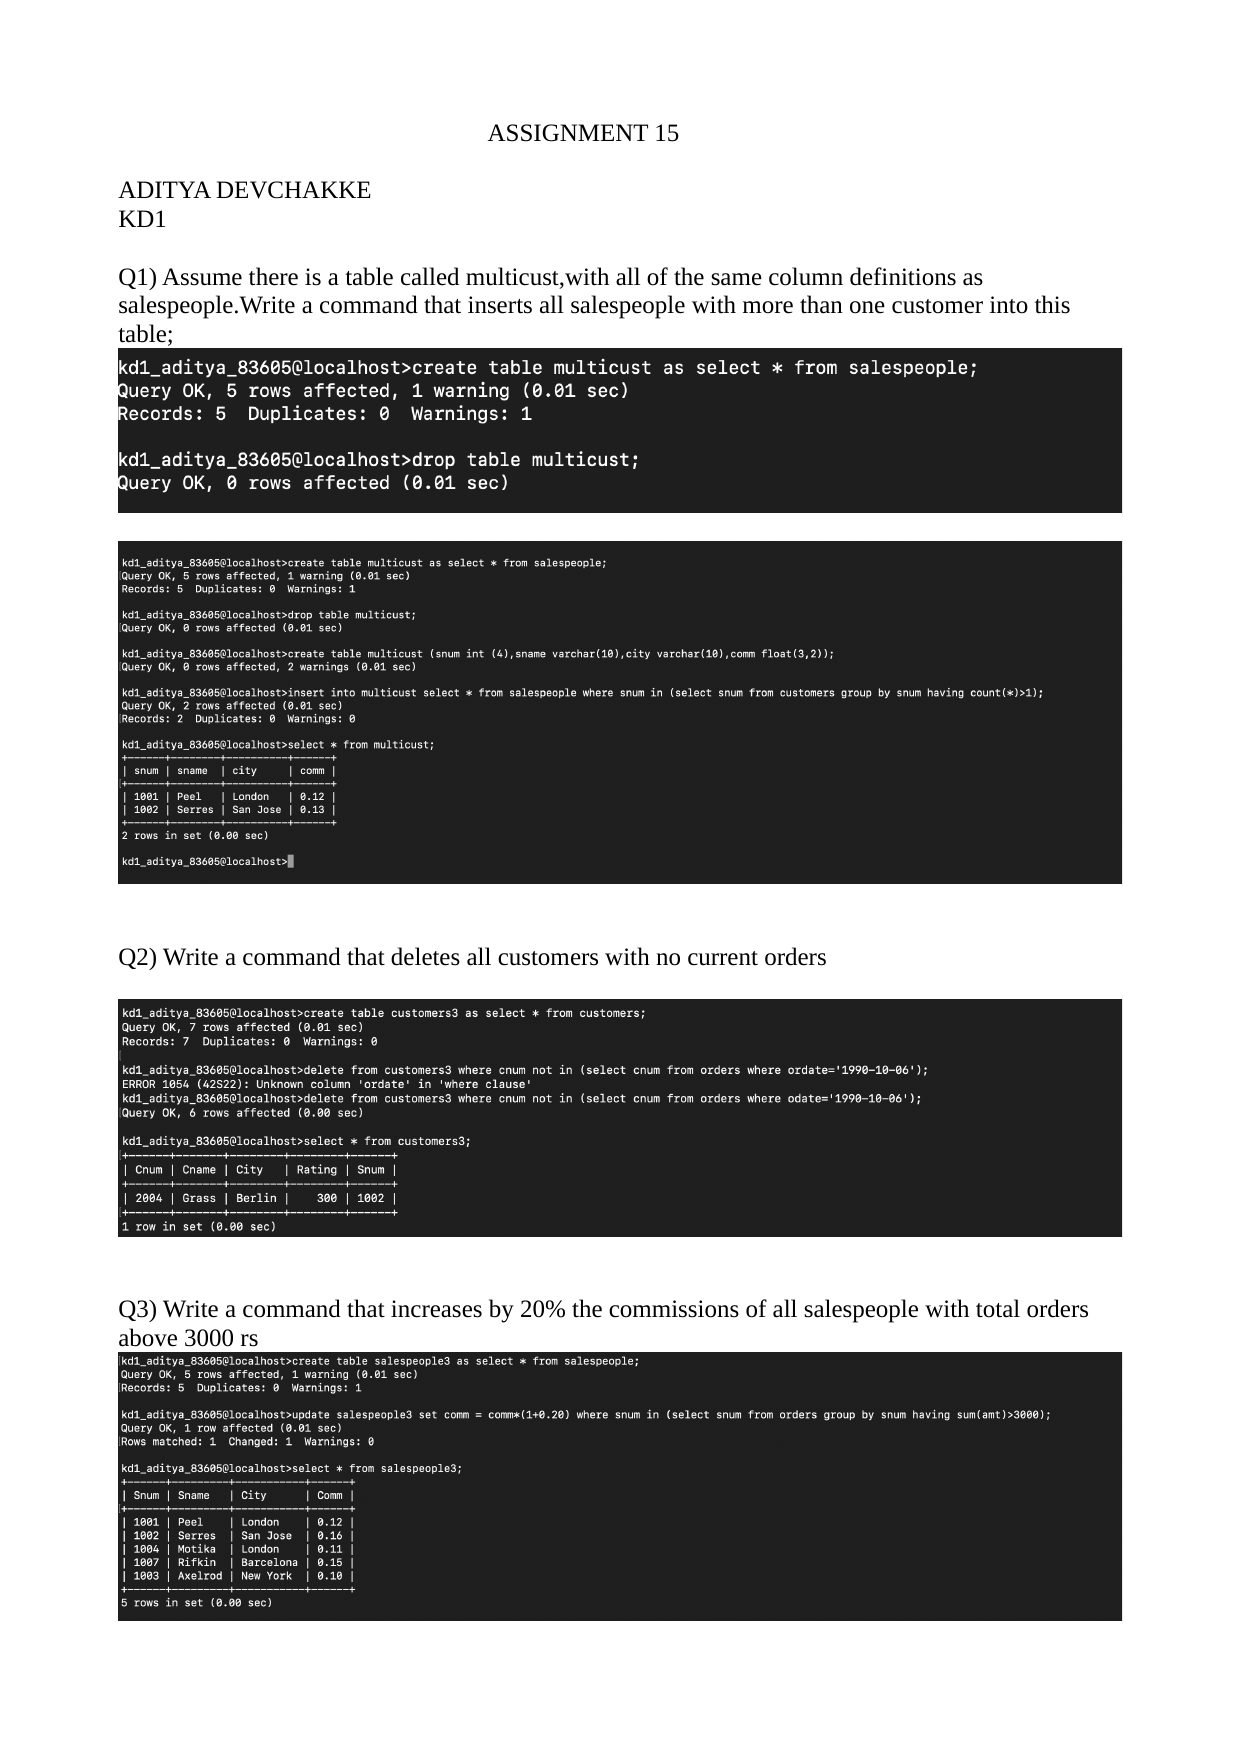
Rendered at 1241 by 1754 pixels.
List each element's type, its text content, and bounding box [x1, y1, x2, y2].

text Q3) Write a command that increases by 20% the commissions of all salespeople with total orders above 3000 rs [118, 1294, 1122, 1352]
picture [118, 999, 1123, 1237]
picture [118, 348, 1123, 513]
text ASSIGNMENT 15 [118, 118, 1122, 147]
text Q1) Assume there is a table called multicust,with all of the same column definitions as salespeople.Write a command that inserts all salespeople with more than one customer into this table; [118, 262, 1122, 348]
picture [118, 541, 1123, 884]
text Q2) Write a command that deletes all customers with no current orders [118, 942, 1122, 970]
picture [118, 1352, 1123, 1621]
text ADITYA DEVCHAKKE [118, 176, 1122, 204]
text KD1 [118, 204, 1122, 233]
